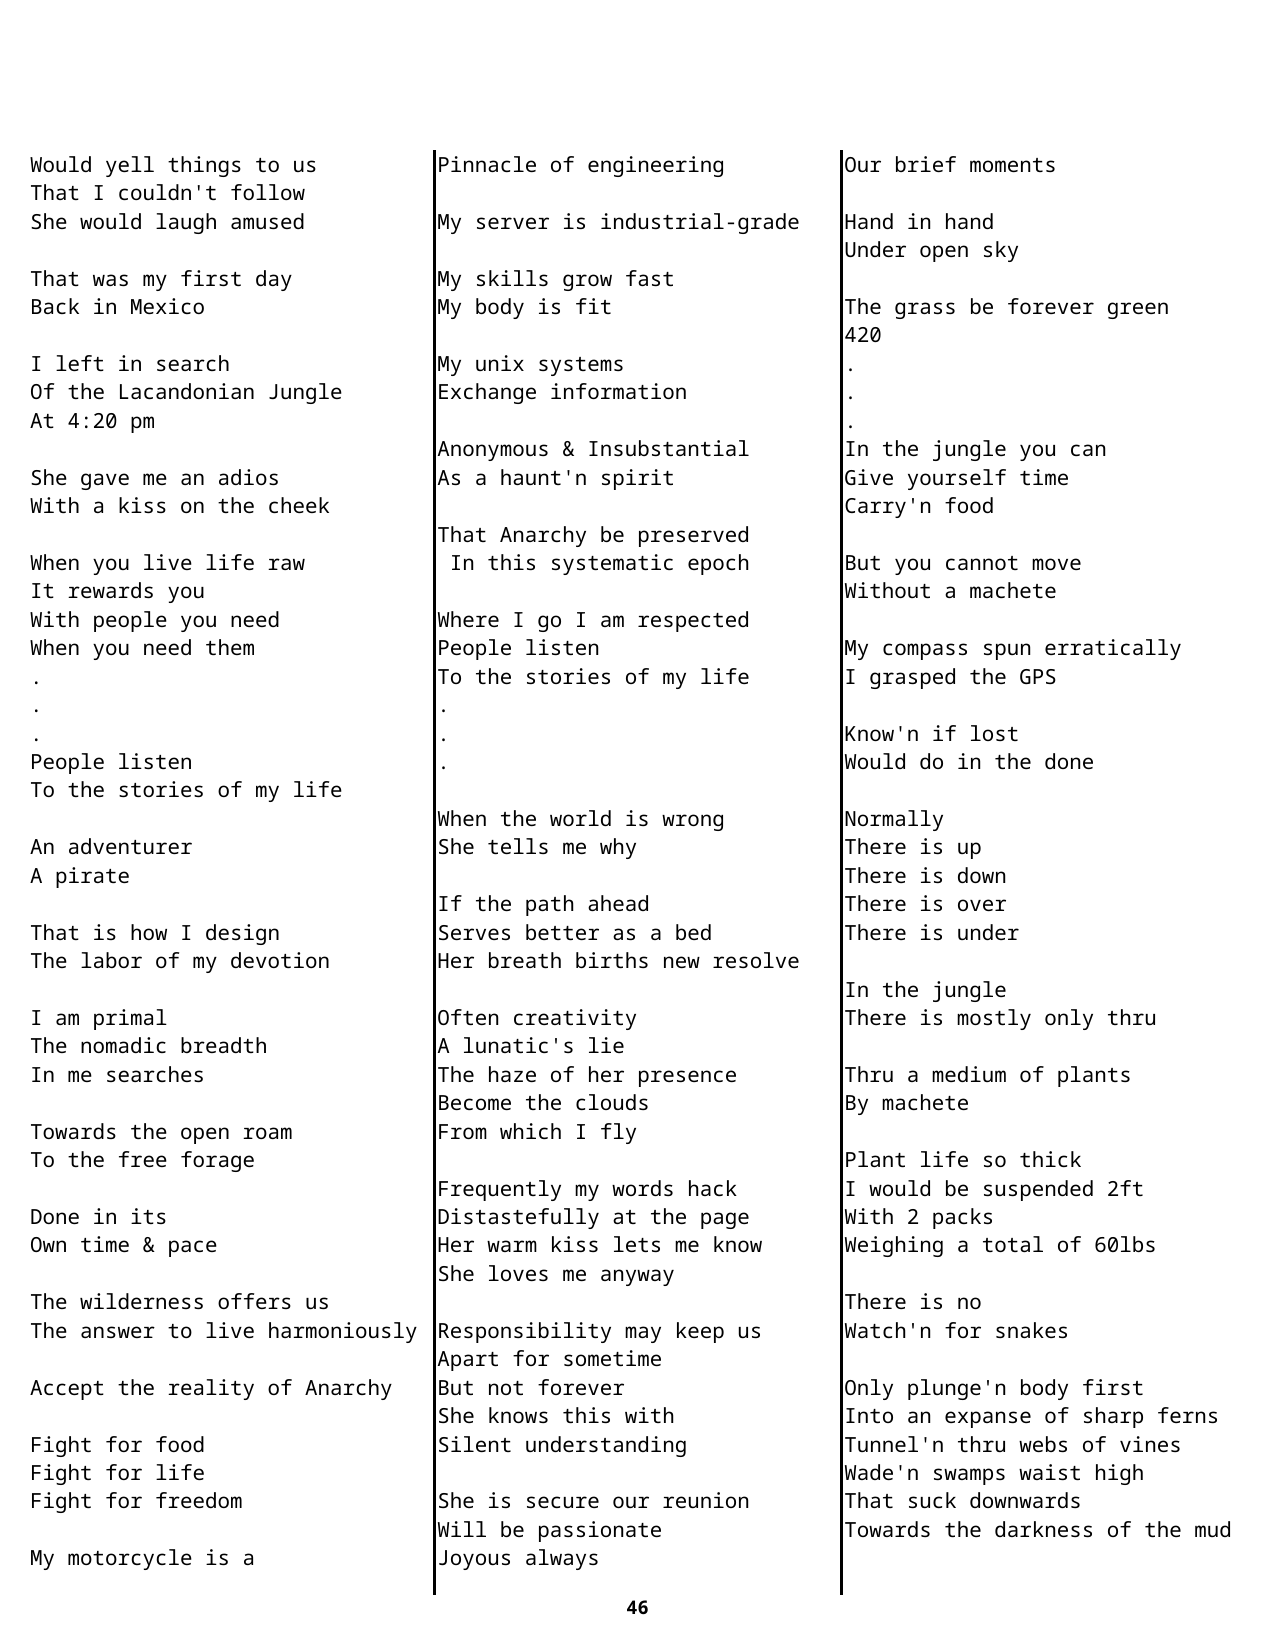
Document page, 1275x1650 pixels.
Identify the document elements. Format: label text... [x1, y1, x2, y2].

text Back in Mexico [30, 292, 431, 321]
text It rewards you [30, 577, 431, 605]
text Towards the open roam [30, 1117, 431, 1145]
text Joyous always [437, 1543, 838, 1572]
text . [437, 719, 838, 747]
text In me searches [30, 1060, 431, 1088]
text A pirate [30, 861, 431, 889]
text . [437, 690, 838, 719]
text With a kiss on the cheek [30, 491, 431, 520]
text Carry'n food [844, 491, 1245, 520]
text Serves better as a bed [437, 918, 838, 946]
text Where I go I am respected [437, 605, 838, 633]
text Done in its [30, 1202, 431, 1231]
text In this systematic epoch [437, 548, 838, 577]
text When you live life raw [30, 548, 431, 577]
text Into an expanse of sharp ferns [844, 1401, 1245, 1430]
text I am primal [30, 1003, 431, 1032]
text I grasped the GPS [844, 662, 1245, 690]
text In the jungle [844, 975, 1245, 1003]
text The grass be forever green [844, 292, 1245, 321]
text There is no [844, 1287, 1245, 1316]
text Of the Lacandonian Jungle [30, 377, 431, 406]
text That was my first day [30, 264, 431, 292]
text She gave me an adios [30, 463, 431, 491]
text . [844, 377, 1245, 406]
text That suck downwards [844, 1487, 1245, 1515]
text That I couldn't follow [30, 178, 431, 207]
text Our brief moments [844, 150, 1245, 178]
text Anonymous & Insubstantial [437, 434, 838, 463]
text Watch'n for snakes [844, 1316, 1245, 1344]
text Fight for freedom [30, 1487, 431, 1515]
text People listen [437, 633, 838, 662]
text The answer to live harmoniously [30, 1316, 431, 1344]
text Become the clouds [437, 1088, 838, 1117]
text Only plunge'n body first [844, 1373, 1245, 1401]
text With 2 packs [844, 1202, 1245, 1231]
text . [30, 690, 431, 719]
text My server is industrial-grade [437, 207, 838, 235]
text . [844, 406, 1245, 434]
text As a haunt'n spirit [437, 463, 838, 491]
text Wade'n swamps waist high [844, 1458, 1245, 1487]
text That Anarchy be preserved [437, 520, 838, 548]
text The haze of her presence [437, 1060, 838, 1088]
text Normally [844, 804, 1245, 832]
text She loves me anyway [437, 1259, 838, 1287]
text There is under [844, 918, 1245, 946]
text Would yell things to us [30, 150, 431, 178]
text My compass spun erratically [844, 633, 1245, 662]
text My motorcycle is a [30, 1543, 431, 1572]
text Fight for life [30, 1458, 431, 1487]
text Pinnacle of engineering [437, 150, 838, 178]
text That is how I design [30, 918, 431, 946]
text Her warm kiss lets me know [437, 1231, 838, 1259]
text People listen [30, 747, 431, 776]
text Distastefully at the page [437, 1202, 838, 1231]
text My skills grow fast [437, 264, 838, 292]
text . [437, 747, 838, 776]
text Frequently my words hack [437, 1174, 838, 1202]
text My unix systems [437, 349, 838, 377]
text From which I fly [437, 1117, 838, 1145]
text Know'n if lost [844, 719, 1245, 747]
text There is over [844, 889, 1245, 918]
text Fight for food [30, 1430, 431, 1458]
text Under open sky [844, 235, 1245, 264]
text An adventurer [30, 832, 431, 861]
text In the jungle you can [844, 434, 1245, 463]
text She is secure our reunion [437, 1487, 838, 1515]
text A lunatic's lie [437, 1032, 838, 1060]
text The labor of my devotion [30, 946, 431, 975]
text The nomadic breadth [30, 1032, 431, 1060]
text There is mostly only thru [844, 1003, 1245, 1032]
text Will be passionate [437, 1515, 838, 1543]
text . [30, 719, 431, 747]
text To the free forage [30, 1145, 431, 1174]
text Own time & pace [30, 1231, 431, 1259]
text She tells me why [437, 832, 838, 861]
text . [30, 662, 431, 690]
text Towards the darkness of the mud [844, 1515, 1245, 1543]
text Thru a medium of plants [844, 1060, 1245, 1088]
text She knows this with [437, 1401, 838, 1430]
text Plant life so thick [844, 1145, 1245, 1174]
text I would be suspended 2ft [844, 1174, 1245, 1202]
text Weighing a total of 60lbs [844, 1231, 1245, 1259]
text There is down [844, 861, 1245, 889]
text Would do in the done [844, 747, 1245, 776]
text 420 [844, 321, 1245, 349]
text Responsibility may keep us [437, 1316, 838, 1344]
text Without a machete [844, 577, 1245, 605]
text When you need them [30, 633, 431, 662]
text Her breath births new resolve [437, 946, 838, 975]
text I left in search [30, 349, 431, 377]
text If the path ahead [437, 889, 838, 918]
text There is up [844, 832, 1245, 861]
text She would laugh amused [30, 207, 431, 235]
text When the world is wrong [437, 804, 838, 832]
text At 4:20 pm [30, 406, 431, 434]
text But not forever [437, 1373, 838, 1401]
text Tunnel'n thru webs of vines [844, 1430, 1245, 1458]
text Give yourself time [844, 463, 1245, 491]
text Exchange information [437, 377, 838, 406]
text But you cannot move [844, 548, 1245, 577]
text With people you need [30, 605, 431, 633]
text Apart for sometime [437, 1344, 838, 1373]
text By machete [844, 1088, 1245, 1117]
text Often creativity [437, 1003, 838, 1032]
text Hand in hand [844, 207, 1245, 235]
text Silent understanding [437, 1430, 838, 1458]
text Accept the reality of Anarchy [30, 1373, 431, 1401]
text To the stories of my life [437, 662, 838, 690]
text My body is fit [437, 292, 838, 321]
text To the stories of my life [30, 776, 431, 804]
text . [844, 349, 1245, 377]
text The wilderness offers us [30, 1287, 431, 1316]
